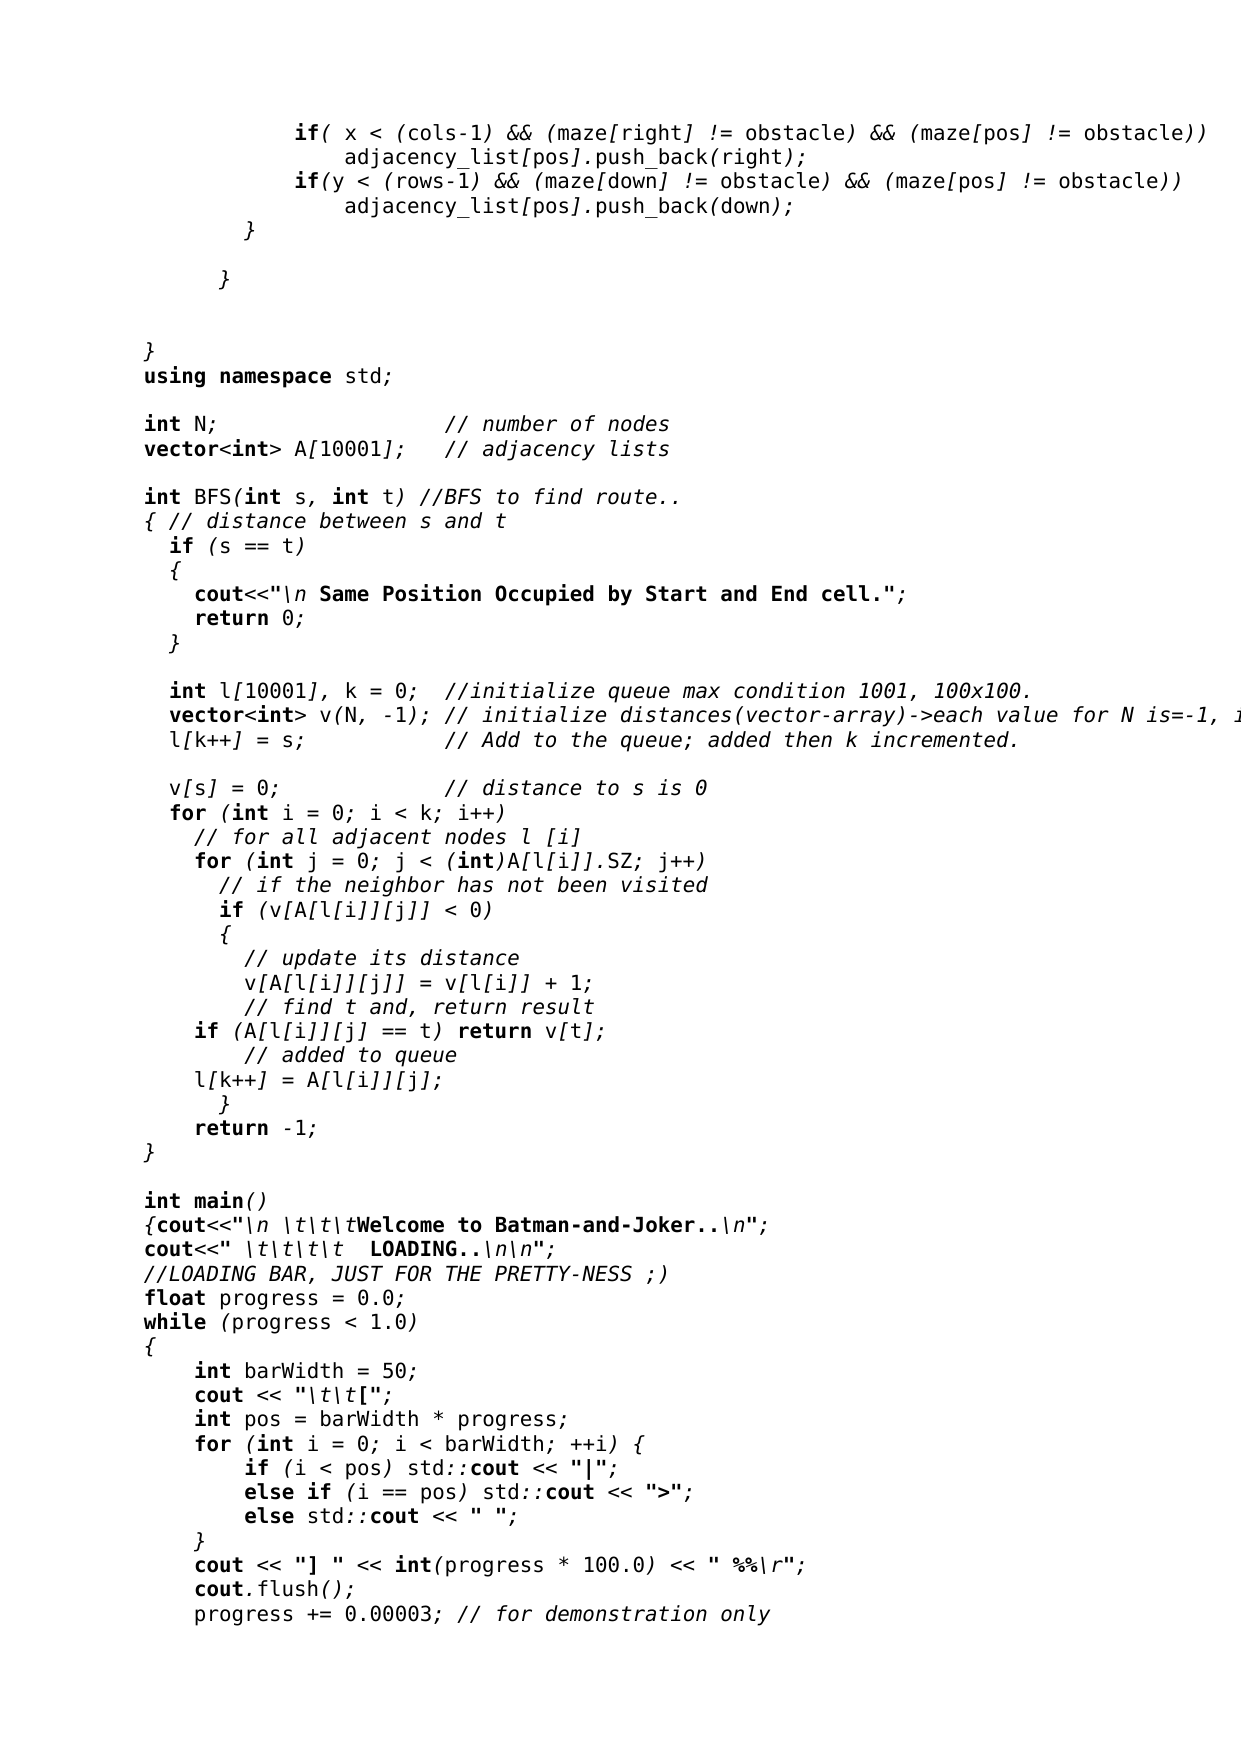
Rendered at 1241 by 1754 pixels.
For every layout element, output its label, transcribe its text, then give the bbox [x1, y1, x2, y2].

table_header [130, 118, 141, 1629]
table_header [118, 118, 129, 1629]
table_header #define PB push_back #define SZ size() #include <vector> #include <iostream> #include <utility> #include <stdlib.h> #include <string> using namespace std; template <typename T> void graph_from_maze(int cols, int rows, std::vector<T> &maze, T obstacle, std::vector<int> adjacency_list[]) { for (int y = 0; y < rows; ++y) { for (int x = 0; x < cols; ++x) { int pos = x + y*cols, up = pos - cols, down = pos + cols, left = pos -1, right = pos + 1; if(x != 0 && (maze[left] != obstacle) && (maze[pos] != obstacle)) adjacency_list[pos].push_back(left); if( y != 0 && (maze[up] != obstacle) && (maze[pos] != obstacle)) adjacency_list[pos].push_back(up); if( x < (cols-1) && (maze[right] != obstacle) && (maze[pos] != obstacle)) adjacency_list[pos].push_back(right); if(y < (rows-1) && (maze[down] != obstacle) && (maze[pos] != obstacle)) adjacency_list[pos].push_back(down); } } } using namespace std; int N; // number of nodes vector<int> A[10001]; // adjacency lists int BFS(int s, int t) //BFS to find route.. { // distance between s and t if (s == t) { cout<<"\n Same Position Occupied by Start and End cell."; return 0; } int l[10001], k = 0; //initialize queue max condition 1001, 100x100. vector<int> v(N, -1); // initialize distances(vector-array)->each value for N is=-1, initially. l[k++] = s; // Add to the queue; added then k incremented. v[s] = 0; // distance to s is 0 for (int i = 0; i < k; i++) // for all adjacent nodes l [i] for (int j = 0; j < (int)A[l[i]].SZ; j++) // if the neighbor has not been visited if (v[A[l[i]][j]] < 0) { // update its distance v[A[l[i]][j]] = v[l[i]] + 1; // find t and, return result if (A[l[i]][j] == t) return v[t]; // added to queue l[k++] = A[l[i]][j]; } return -1; } int main() {cout<<"\n \t\t\tWelcome to Batman-and-Joker..\n"; cout<<" \t\t\t\t LOADING..\n\n"; //LOADING BAR, JUST FOR THE PRETTY-NESS ;) float progress = 0.0; while (progress < 1.0) { int barWidth = 50; cout << "\t\t["; int pos = barWidth * progress; for (int i = 0; i < barWidth; ++i) { if (i < pos) std::cout << "|"; else if (i == pos) std::cout << ">"; else std::cout << " "; } cout << "] " << int(progress * 100.0) << " %%\r"; cout.flush(); progress += 0.00003; // for demonstration only } system("clear"); cout<<"\n \t\t\tWelcome to Batman-and-Joker..\n\n\n"; cout<<" :::::::::::::::::::::::::::::::::::::::::::::::::::::::::::::::::::::::\n"; cout<<" :::::::::::::::::::::::::::::::::::::::::::::::::::::::::::::::::::::::\n"; cout<<" :::::::::::::::::::::::::::::::::::::::::::::-' `-::::::::::::::::::\n"; cout<<" ::::::::::::::::::::::::::::::::::::::::::-' `::::::::::::::::\n"; cout<<" :::::::::::::::::::::::::::::::::::::::- ' /(_M_)\\ `:::::::::::::::\n"; cout<<" :::::::::::::::::::::::::::::::::::-' | | :::::::::::::::\n"; cout<<" ::::::::::::::::::::::::::::::::- . \\/~V~\\/ ,:::::::::::::::\n"; cout<<" ::::::::::::::::::::::::::::-' . ,::::::::::::::::\n"; cout<<" :::::::::::::::::::::::::-' `-. .-::::::::::::::::::\n"; cout<<" :::::::::::::::::::::-' _,,-::::::::::::::::::::::::::\n"; cout<<" ::::::::::::::::::-' _,--:::::::::::::::::::::::::::::::\n"; cout<<" ::::::::::::::-' _.--::::::::::::::::::::::#####:::::::::\n"; cout<<" :::::::::::-' _.--:::::::::::::::::::::::::::#####:::::####\n"; cout<<" ::::::::' ## ###.-::::::###:::::::::::::::::::::::#####:::::####\n"; cout<<" ::::-' ###_.::######:::::###::::::::::::::#####:##########:::####\n"; cout<<" :' .:###::########:::::###::::::::::::::#####:##########:::####\n"; cout<<" ...--:::###::########:::::###:::::######:::#####:##########:::####\n"; cout<<" _.--:::##:::###:#########:::::###:::::######:::#####:#################\n"; cout<<" _.--:::##:::###:#########:::::###:::::######:::#####:#################\n"; cout<<" _.--:::##:::###:#########:::::###:::::######:::#####:#################\n"; cout<<" '#########:::###:#########::#########::######:::#####:#################\n"; cout<<" :#########:::#############::#########::######:::#######################\n"; cout<<" ##########:::########################::################################\n"; cout<<" ##########:::##########################################################\n"; cout<<" ##########:::##########################################################\n"; cout<<" ################### BATMAN ## AND ## THE ## JOKER #####################\n"; cout<<" #######################################################################\n"; cout<<" ### BY: ###### 12BCE0282 ## 12BCE0277 ## 12BCE0622#####################\n"; cout<<" #######################################################################\n"; cout<<"\n\n\t\t Preparing Format:"; int choice; cout<<"\nPlease enter the number correspoding to your choice:\n1.To Enter Game\ t2.To Exit"; cin>>choice; switch(choice) { case 1: cout<<" \t\t\tWelcome to Batman-and-Joker..\n\n\n"; system("clear"); break; case 2: exit(0); break; default: cout<<"\n Please enter a correct number :/"; } cout<<"\n How many times do you want to run the program ??"; int runs; cin >> runs; for(int run = 0; run < runs; run++) { int col, row; vector<int> map; cout<<"\nPlease enter the number of Rows in the Matrix\n"; cin>>row; cout<<"\nPlease enter the number of Columns in the Matrix\n"; cin >> col; N = col*row;//adjaceny list.. int display_array[row][col]; int display_array2[row][col]; int number=0; for(int i=0;i<row;i++) { for(int j=0; j<col; j++) display_array[j][i]=number++; } cout<<"\nHence the matrix is numbered as:\n"; for(int a=0;a<row;a++) { for(int b=0; b<col; b++) {cout<<display_array[a][b]<<"\t";} cout<<"\n\n"; } cout<<"\nPlease enter 1||0, respetively for an Obstacle or an Empty cell:"; cout<<"\n0=Empty Space..1=Obstacle in path"; cout<<"\nSpecified Format: \nFor a 2x2 matrix enter y y y y; where y=0||1\n"; for (int y = 0; y < row; ++y) { for (int x = 0; x < col; ++x) { int cell; cin >> cell; map.PB(cell); display_array2[y][x]=cell; } } cout<<"\nEnter Batman's position from 0 to "<<N-1<<" "; int start, end; //int coordX, coordY; //cin >> coordX >> coordY; cin>>start; //= coordX + coordY*col ; cout<<"\nEnter The Jokers position from 0 to "<<N-1<<" "; //cin >> coordX >> coordY; cin>>end; //= coordX + coordY * col; //Character array so 0 and position of 1 can be shown.. //Making Map //To Add B & J.. char made_array[row][col]; for(int q=0;q<row;q++) { for(int w=0; w<col;w++) { if(display_array[q][w]==start) made_array[q][w]='B'; else if(display_array[q][w]==end) made_array[q][w]='J'; else if(display_array2[q][w]==0) made_array[q][w]='-'; else if(display_array2[q][w]==1) made_array[q][w]='x'; } } //Printing maze: cout<<"\n Hence the Maze Created Is:\n"; for(int a=0;a<row;a++) { for(int b=0;b<col;b++) { cout<<made_array[a][b]<<" "; } cout<<"\n"; } graph_from_maze<int>(col, row, map, 1, A); cout<<"\n Hence by BFS the amount of cells Batman has to traverse is:\n"; cout << BFS(start, end) + 1 << endl; for (int i = 0; i < 10001; ++i) { A[i].clear(); } } } [141, 118, 1240, 1629]
